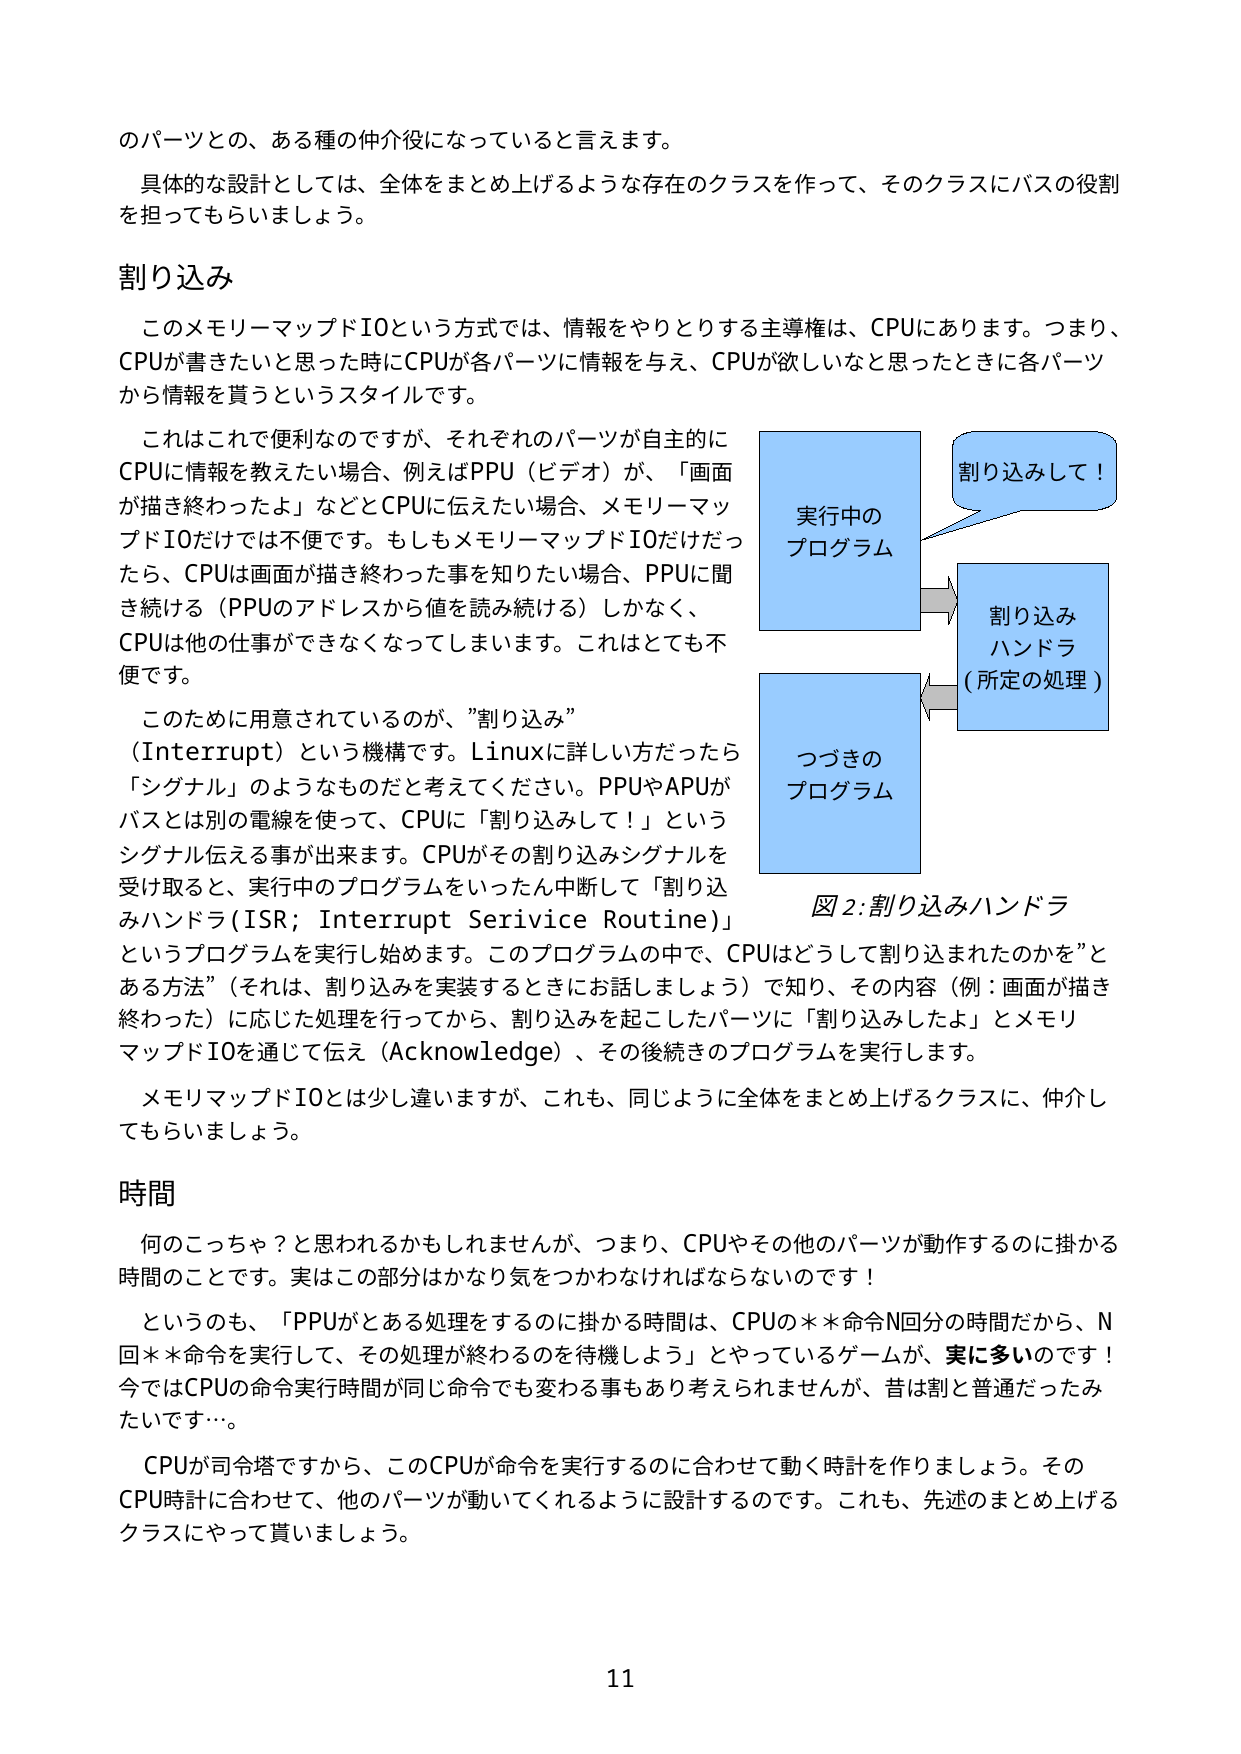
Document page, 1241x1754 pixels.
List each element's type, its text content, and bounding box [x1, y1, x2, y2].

text このメモリーマップドIOという方式では、情報をやりとりする主導権は、CPUにあります。つまり、CPUが書きたいと思った時にCPUが各パーツに情報を与え、CPUが欲しいなと思ったときに各パーツから情報を貰うというスタイルです。 [118, 310, 1122, 410]
text これはこれで便利なのですが、それぞれのパーツが自主的にCPUに情報を教えたい場合、例えばPPU（ビデオ）が、「画面が描き終わったよ」などとCPUに伝えたい場合、メモリーマップドIOだけでは不便です。もしもメモリーマップドIOだけだったら、CPUは画面が描き終わった事を知りたい場合、PPUに聞き続ける（PPUのアドレスから値を読み続ける）しかなく、CPUは他の仕事ができなくなってしまいます。これはとても不便です。 [118, 422, 759, 690]
text 何のこっちゃ？と思われるかもしれませんが、つまり、CPUやその他のパーツが動作するのに掛かる時間のことです。実はこの部分はかなり気をつかわなければならないのです！ [118, 1226, 1122, 1291]
text というのも、「PPUがとある処理をするのに掛かる時間は、CPUの＊＊命令N回分の時間だから、N回＊＊命令を実行して、その処理が終わるのを待機しよう」とやっているゲームが、実に多いのです！今ではCPUの命令実行時間が同じ命令でも変わる事もあり考えられませんが、昔は割と普通だったみたいです…。 [118, 1304, 1122, 1435]
text 図 2:割り込みハンドラ [759, 413, 1120, 923]
subtitle 時間 [118, 1171, 1122, 1213]
text メモリマップドIOとは少し違いますが、これも、同じように全体をまとめ上げるクラスに、仲介してもらいましょう。 [118, 1080, 1122, 1146]
text このために用意されているのが、”割り込み”（Interrupt）という機構です。Linuxに詳しい方だったら「シグナル」のようなものだと考えてください。PPUやAPUがバスとは別の電線を使って、CPUに「割り込みして！」というシグナル伝える事が出来ます。CPUがその割り込みシグナルを受け取ると、実行中のプログラムをいったん中断して「割り込みハンドラ(ISR; Interrupt Serivice Routine)」というプログラムを実行し始めます。このプログラムの中で、CPUはどうして割り込まれたのかを”とある方法”（それは、割り込みを実装するときにお話しましょう）で知り、その内容（例：画面が描き終わった）に応じた処理を行ってから、割り込みを起こしたパーツに「割り込みしたよ」とメモリマップドIOを通じて伝え（Acknowledge）、その後続きのプログラムを実行します。 [118, 702, 1122, 1067]
subtitle 割り込み [118, 255, 1122, 297]
text 具体的な設計としては、全体をまとめ上げるような存在のクラスを作って、そのクラスにバスの役割を担ってもらいましょう。 [118, 167, 1122, 230]
text CPUが司令塔ですから、このCPUが命令を実行するのに合わせて動く時計を作りましょう。そのCPU時計に合わせて、他のパーツが動いてくれるように設計するのです。これも、先述のまとめ上げるクラスにやって貰いましょう。 [118, 1448, 1122, 1547]
text のパーツとの、ある種の仲介役になっていると言えます。 [118, 123, 1122, 154]
